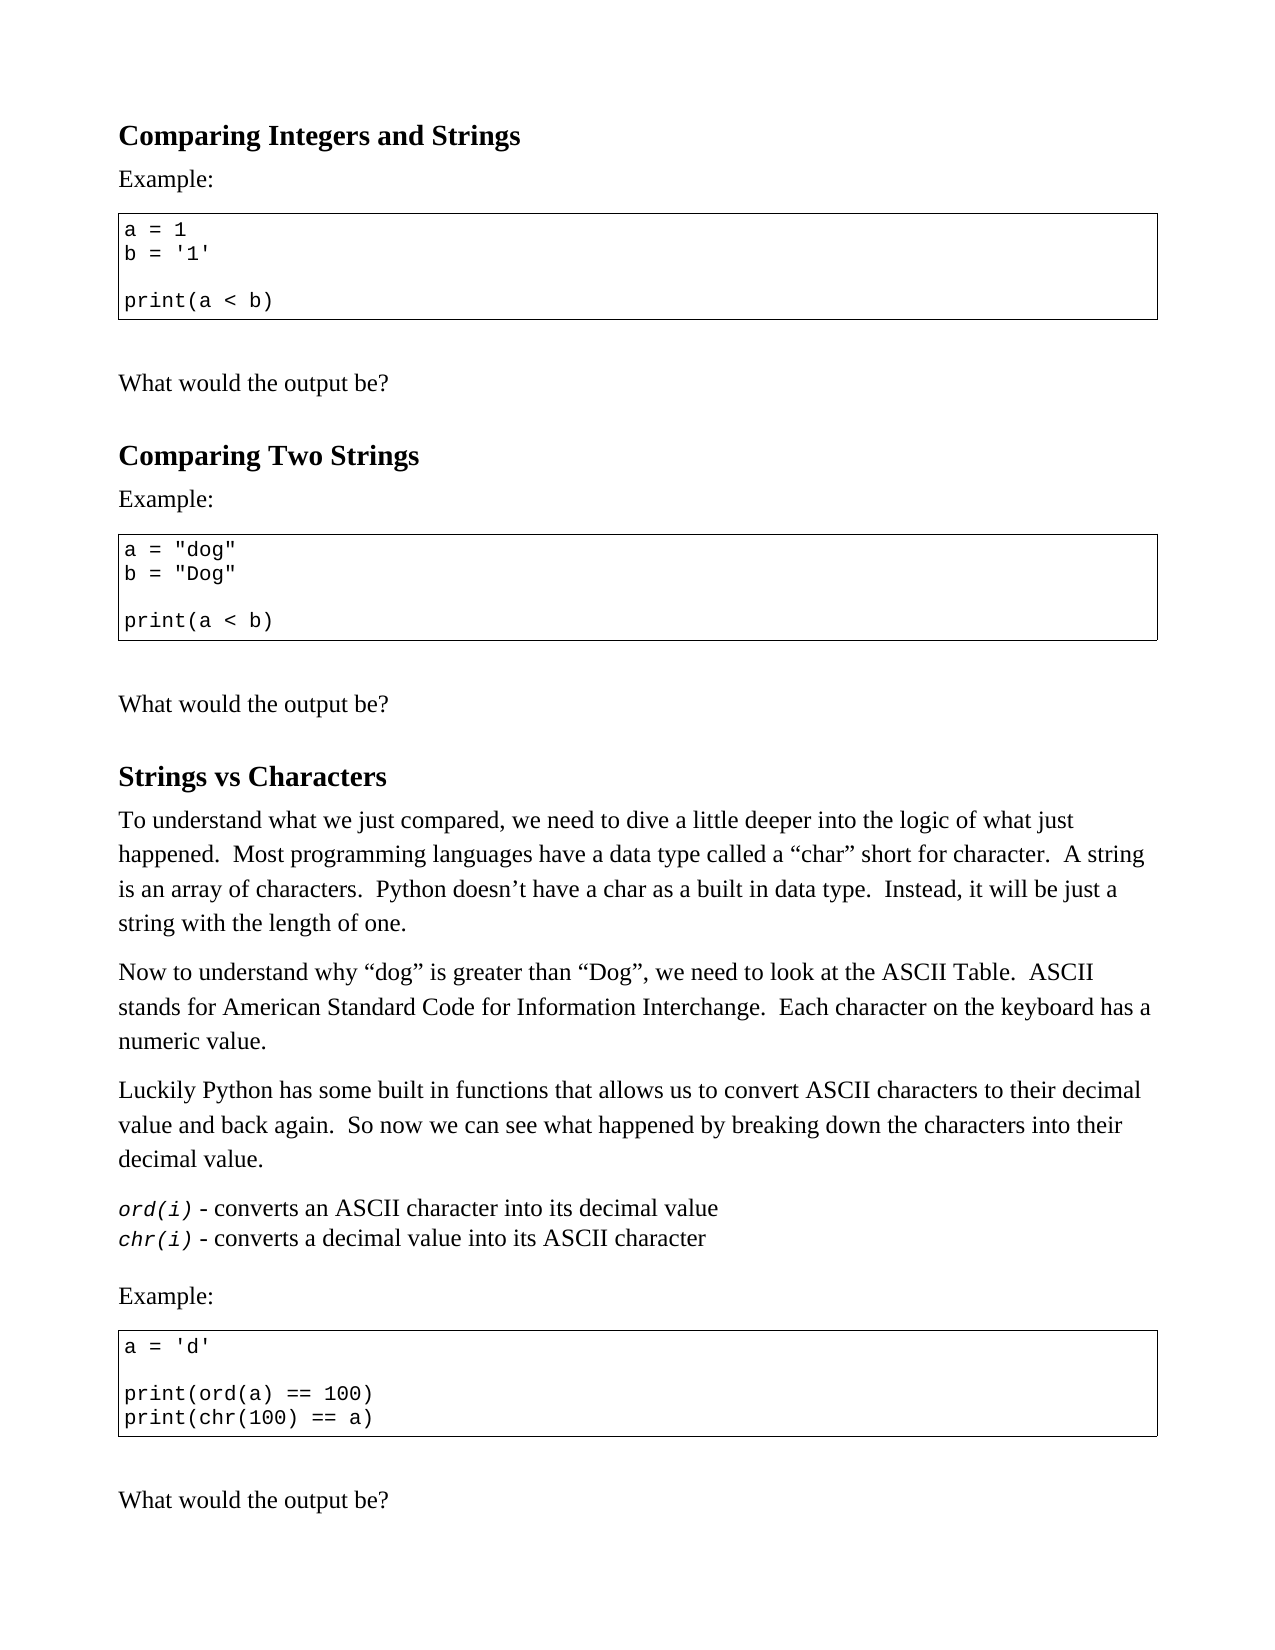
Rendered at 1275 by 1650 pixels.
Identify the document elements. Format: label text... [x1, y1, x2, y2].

text Now to understand why “dog” is greater than “Dog”, we need to look at the ASCII Table. ASCII stands for American Standard Code for Information Interchange. Each character on the keyboard has a numeric value. [118, 957, 1157, 1055]
subtitle Comparing Two Strings [118, 438, 1157, 472]
table_header a = 'd' print(ord(a) == 100) print(chr(100) == a) [119, 1331, 1157, 1436]
text Example: [118, 484, 1157, 513]
text chr(i) - converts a decimal value into its ASCII character [118, 1223, 1157, 1252]
text ord(i) - converts an ASCII character into its decimal value [118, 1193, 1157, 1223]
subtitle Comparing Integers and Strings [118, 118, 1157, 152]
text Luckily Python has some built in functions that allows us to convert ASCII characters to their decimal value and back again. So now we can see what happened by breaking down the characters into their decimal value. [118, 1075, 1157, 1173]
text Example: [118, 1281, 1157, 1309]
subtitle Strings vs Characters [118, 759, 1157, 792]
table_header a = 1 b = '1' print(a < b) [119, 214, 1157, 319]
text What would the output be? [118, 689, 1157, 718]
text To understand what we just compared, we need to dive a little deeper into the logic of what just happened. Most programming languages have a data type called a “char” short for character. A string is an array of characters. Python doesn’t have a char as a built in data type. Instead, it will be just a string with the length of one. [118, 805, 1157, 937]
text Example: [118, 164, 1157, 193]
text What would the output be? [118, 1485, 1157, 1514]
text What would the output be? [118, 368, 1157, 397]
table_header a = "dog" b = "Dog" print(a < b) [119, 535, 1157, 640]
